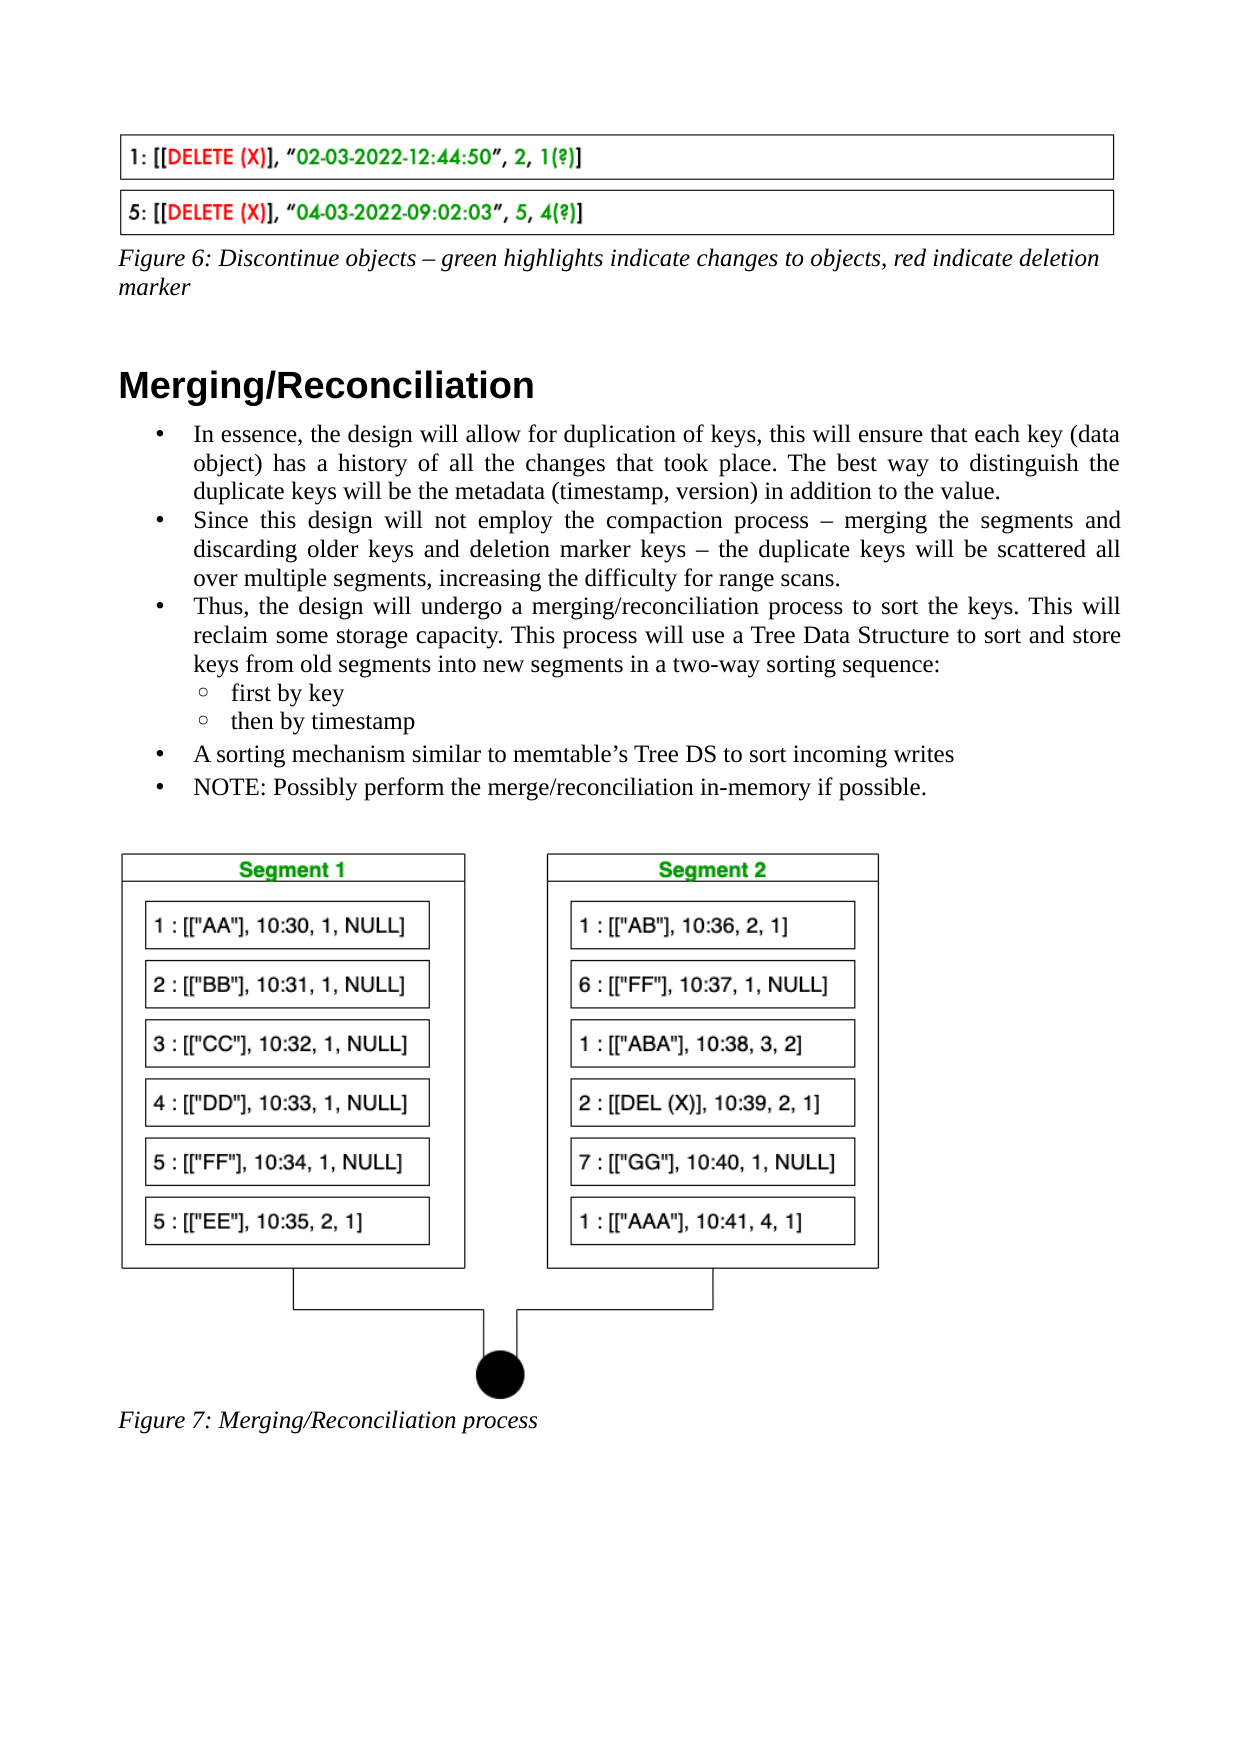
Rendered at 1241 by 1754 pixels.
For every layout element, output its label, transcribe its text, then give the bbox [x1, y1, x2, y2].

subtitle Merging/Reconciliation [118, 363, 1122, 406]
text Figure 7: Merging/Reconciliation process [118, 1405, 885, 1434]
list Thus, the design will undergo a merging/reconciliation process to sort the keys. This will reclaim some storage capacity. This process will use a Tree Data Structure to sort and store keys from old segments into new segments in a two-way sorting sequence: [156, 591, 1122, 678]
picture [118, 130, 1123, 243]
text Figure 6: Discontinue objects – green highlights indicate changes to objects, red indicate deletion marker [118, 243, 1122, 301]
list In essence, the design will allow for duplication of keys, this will ensure that each key (data object) has a history of all the changes that took place. The best way to distinguish the duplicate keys will be the metadata (timestamp, version) in addition to the value. [156, 419, 1122, 505]
list first by key [193, 678, 1122, 706]
picture [118, 851, 885, 1405]
list Since this design will not employ the compaction process – merging the segments and discarding older keys and deletion marker keys – the duplicate keys will be scattered all over multiple segments, increasing the difficulty for range scans. [156, 505, 1122, 591]
list A sorting mechanism similar to memtable’s Tree DS to sort incoming writes [156, 739, 1122, 768]
list NOTE: Possibly perform the merge/reconciliation in-memory if possible. [156, 772, 1122, 801]
list then by timestamp [193, 706, 1122, 735]
